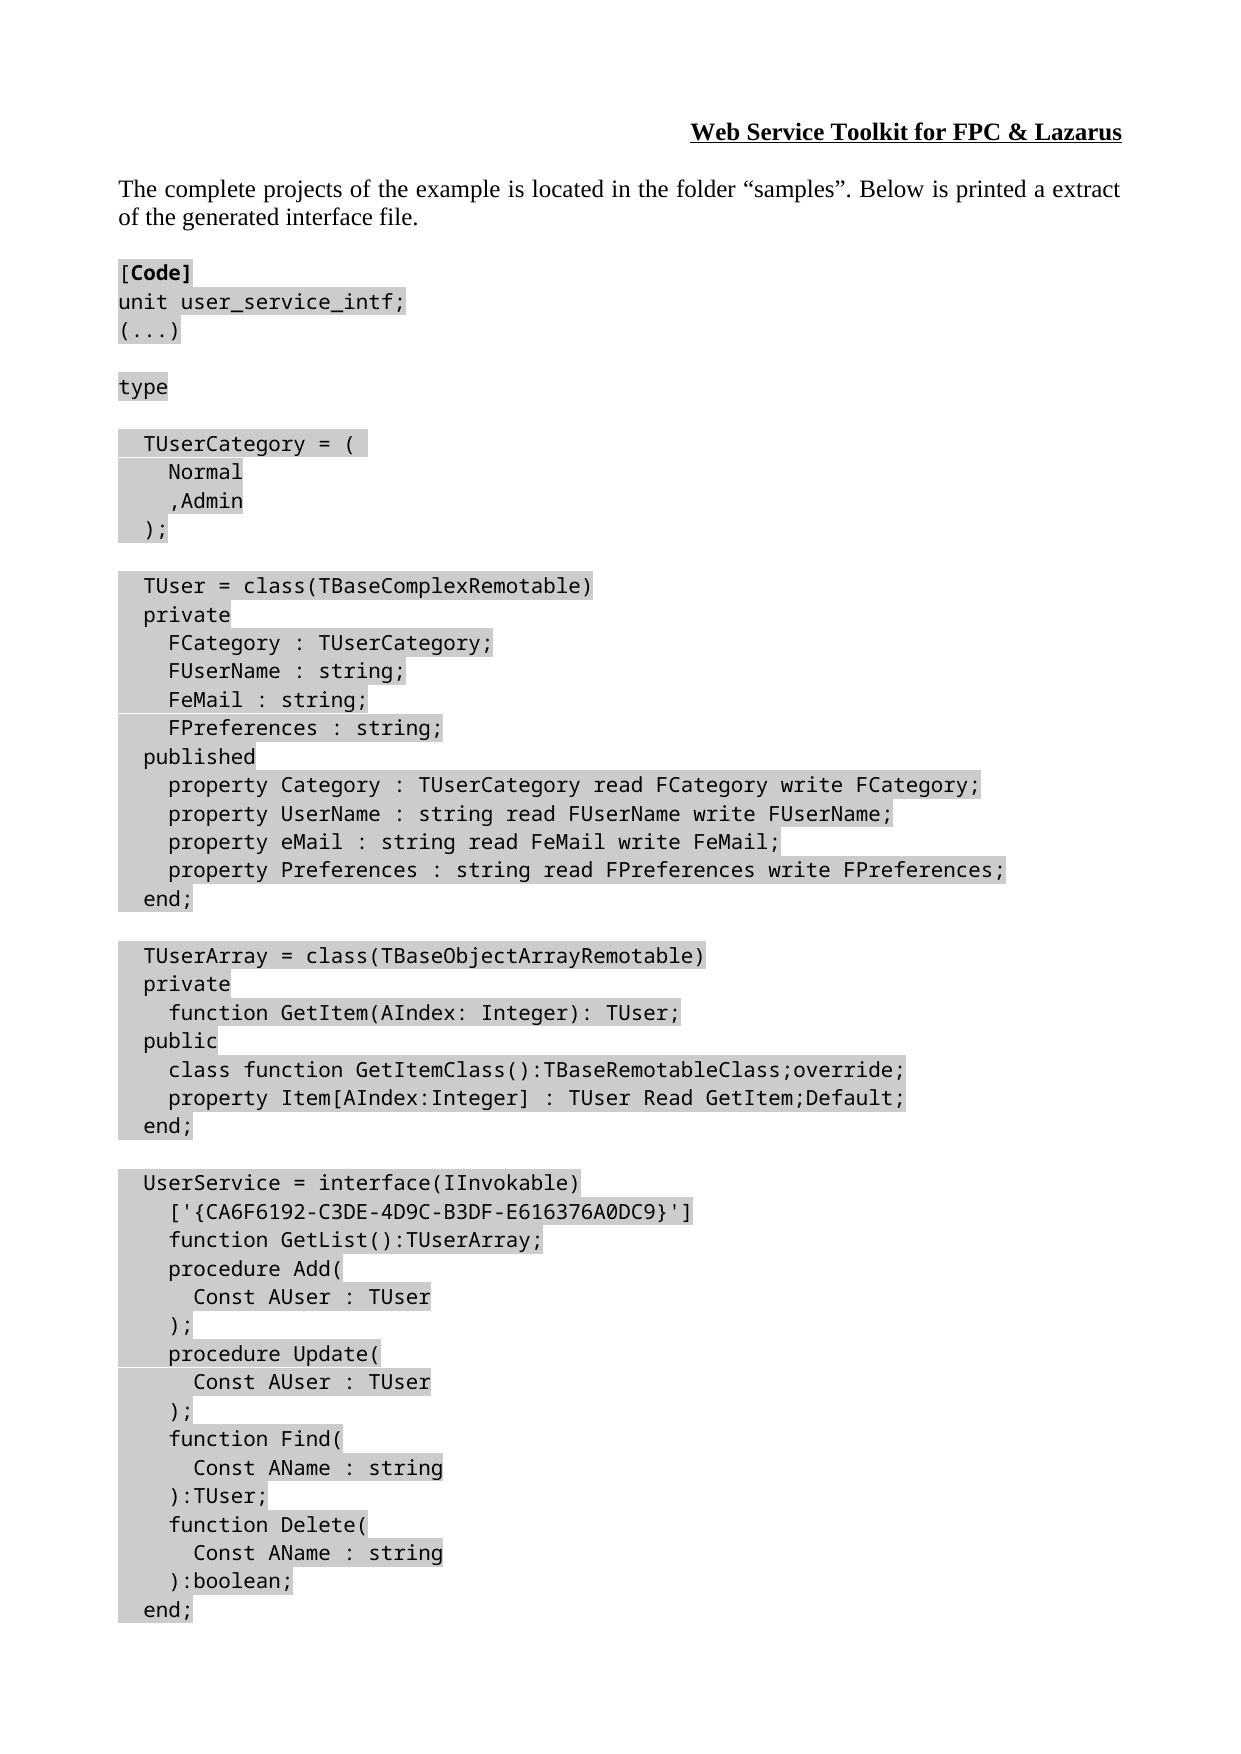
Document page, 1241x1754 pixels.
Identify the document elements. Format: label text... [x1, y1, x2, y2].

text TUser = class(TBaseComplexRemotable) [118, 571, 1122, 600]
text property eMail : string read FeMail write FeMail; [118, 827, 1122, 856]
text procedure Update( [118, 1339, 1122, 1367]
text property Item[AIndex:Integer] : TUser Read GetItem;Default; [118, 1083, 1122, 1112]
text property UserName : string read FUserName write FUserName; [118, 799, 1122, 827]
text unit user_service_intf; [118, 287, 1122, 315]
text property Preferences : string read FPreferences write FPreferences; [118, 856, 1122, 884]
text TUserArray = class(TBaseObjectArrayRemotable) [118, 941, 1122, 969]
text private [118, 969, 1122, 998]
text [Code] [118, 258, 1122, 287]
text function Find( [118, 1424, 1122, 1453]
text published [118, 742, 1122, 770]
text end; [118, 1112, 1122, 1140]
text Const AName : string [118, 1453, 1122, 1481]
text ['{CA6F6192-C3DE-4D9C-B3DF-E616376A0DC9}'] [118, 1197, 1122, 1225]
text FUserName : string; [118, 657, 1122, 685]
text ,Admin [118, 486, 1122, 514]
text Const AUser : TUser [118, 1282, 1122, 1311]
text FCategory : TUserCategory; [118, 628, 1122, 657]
text Normal [118, 457, 1122, 486]
text Const AName : string [118, 1538, 1122, 1567]
text ); [118, 514, 1122, 543]
text (...) [118, 315, 1122, 344]
text The complete projects of the example is located in the folder “samples”. Below is printed a extract of the generated interface file. [118, 175, 1122, 231]
text Const AUser : TUser [118, 1367, 1122, 1396]
text ); [118, 1396, 1122, 1424]
text ); [118, 1311, 1122, 1339]
text function GetList():TUserArray; [118, 1225, 1122, 1254]
text private [118, 600, 1122, 628]
text type [118, 372, 1122, 401]
text function GetItem(AIndex: Integer): TUser; [118, 998, 1122, 1026]
text end; [118, 884, 1122, 912]
text TUserCategory = ( [118, 429, 1122, 457]
text procedure Add( [118, 1254, 1122, 1282]
text public [118, 1026, 1122, 1055]
text UserService = interface(IInvokable) [118, 1168, 1122, 1197]
text FPreferences : string; [118, 713, 1122, 742]
text FeMail : string; [118, 685, 1122, 713]
text class function GetItemClass():TBaseRemotableClass;override; [118, 1055, 1122, 1083]
text function Delete( [118, 1510, 1122, 1538]
text ):boolean; [118, 1567, 1122, 1595]
text end; [118, 1595, 1122, 1623]
text ):TUser; [118, 1481, 1122, 1510]
text property Category : TUserCategory read FCategory write FCategory; [118, 770, 1122, 799]
